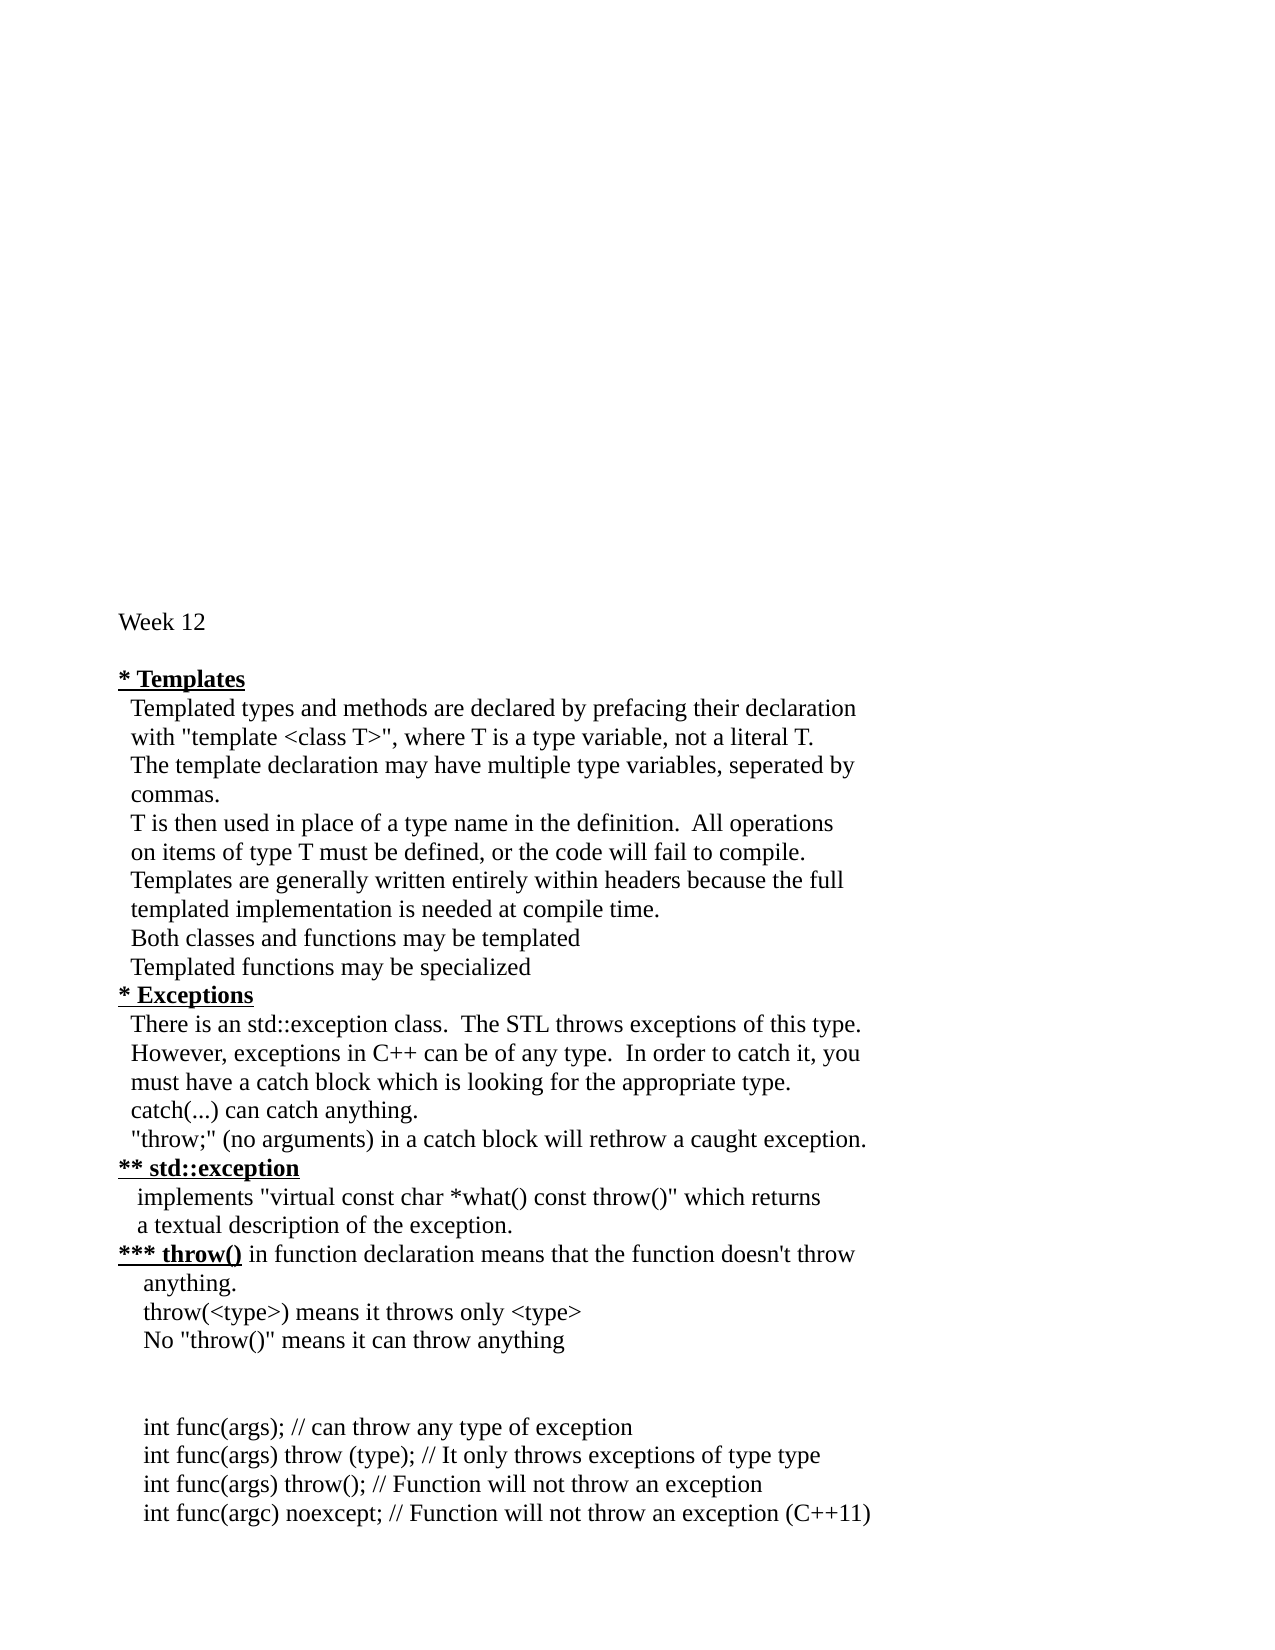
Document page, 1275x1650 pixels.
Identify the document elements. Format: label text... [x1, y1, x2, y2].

text However, exceptions in C++ can be of any type. In order to catch it, you [118, 1038, 1157, 1067]
text Templated functions may be specialized [118, 952, 1157, 981]
text int func(argc) noexcept; // Function will not throw an exception (C++11) [118, 1498, 1157, 1527]
text a textual description of the exception. [118, 1211, 1157, 1239]
text Templates are generally written entirely within headers because the full [118, 866, 1157, 894]
text Both classes and functions may be templated [118, 923, 1157, 952]
text *** throw() in function declaration means that the function doesn't throw [118, 1239, 1157, 1268]
text T is then used in place of a type name in the definition. All operations [118, 808, 1157, 837]
text catch(...) can catch anything. [118, 1096, 1157, 1124]
text commas. [118, 779, 1157, 808]
text implements "virtual const char *what() const throw()" which returns [118, 1182, 1157, 1211]
text int func(args) throw(); // Function will not throw an exception [118, 1469, 1157, 1498]
text * Templates [118, 664, 1157, 693]
text on items of type T must be defined, or the code will fail to compile. [118, 837, 1157, 866]
text Templated types and methods are declared by prefacing their declaration [118, 693, 1157, 722]
text must have a catch block which is looking for the appropriate type. [118, 1067, 1157, 1096]
text "throw;" (no arguments) in a catch block will rethrow a caught exception. [118, 1124, 1157, 1153]
text int func(args); // can throw any type of exception [118, 1412, 1157, 1441]
text ** std::exception [118, 1153, 1157, 1182]
text Week 12 [118, 607, 1157, 636]
text * Exceptions [118, 981, 1157, 1009]
text int func(args) throw (type); // It only throws exceptions of type type [118, 1441, 1157, 1469]
text anything. [118, 1268, 1157, 1297]
text No "throw()" means it can throw anything [118, 1326, 1157, 1354]
text templated implementation is needed at compile time. [118, 894, 1157, 923]
text There is an std::exception class. The STL throws exceptions of this type. [118, 1009, 1157, 1038]
text throw(<type>) means it throws only <type> [118, 1297, 1157, 1326]
text with "template <class T>", where T is a type variable, not a literal T. [118, 722, 1157, 751]
text The template declaration may have multiple type variables, seperated by [118, 751, 1157, 779]
